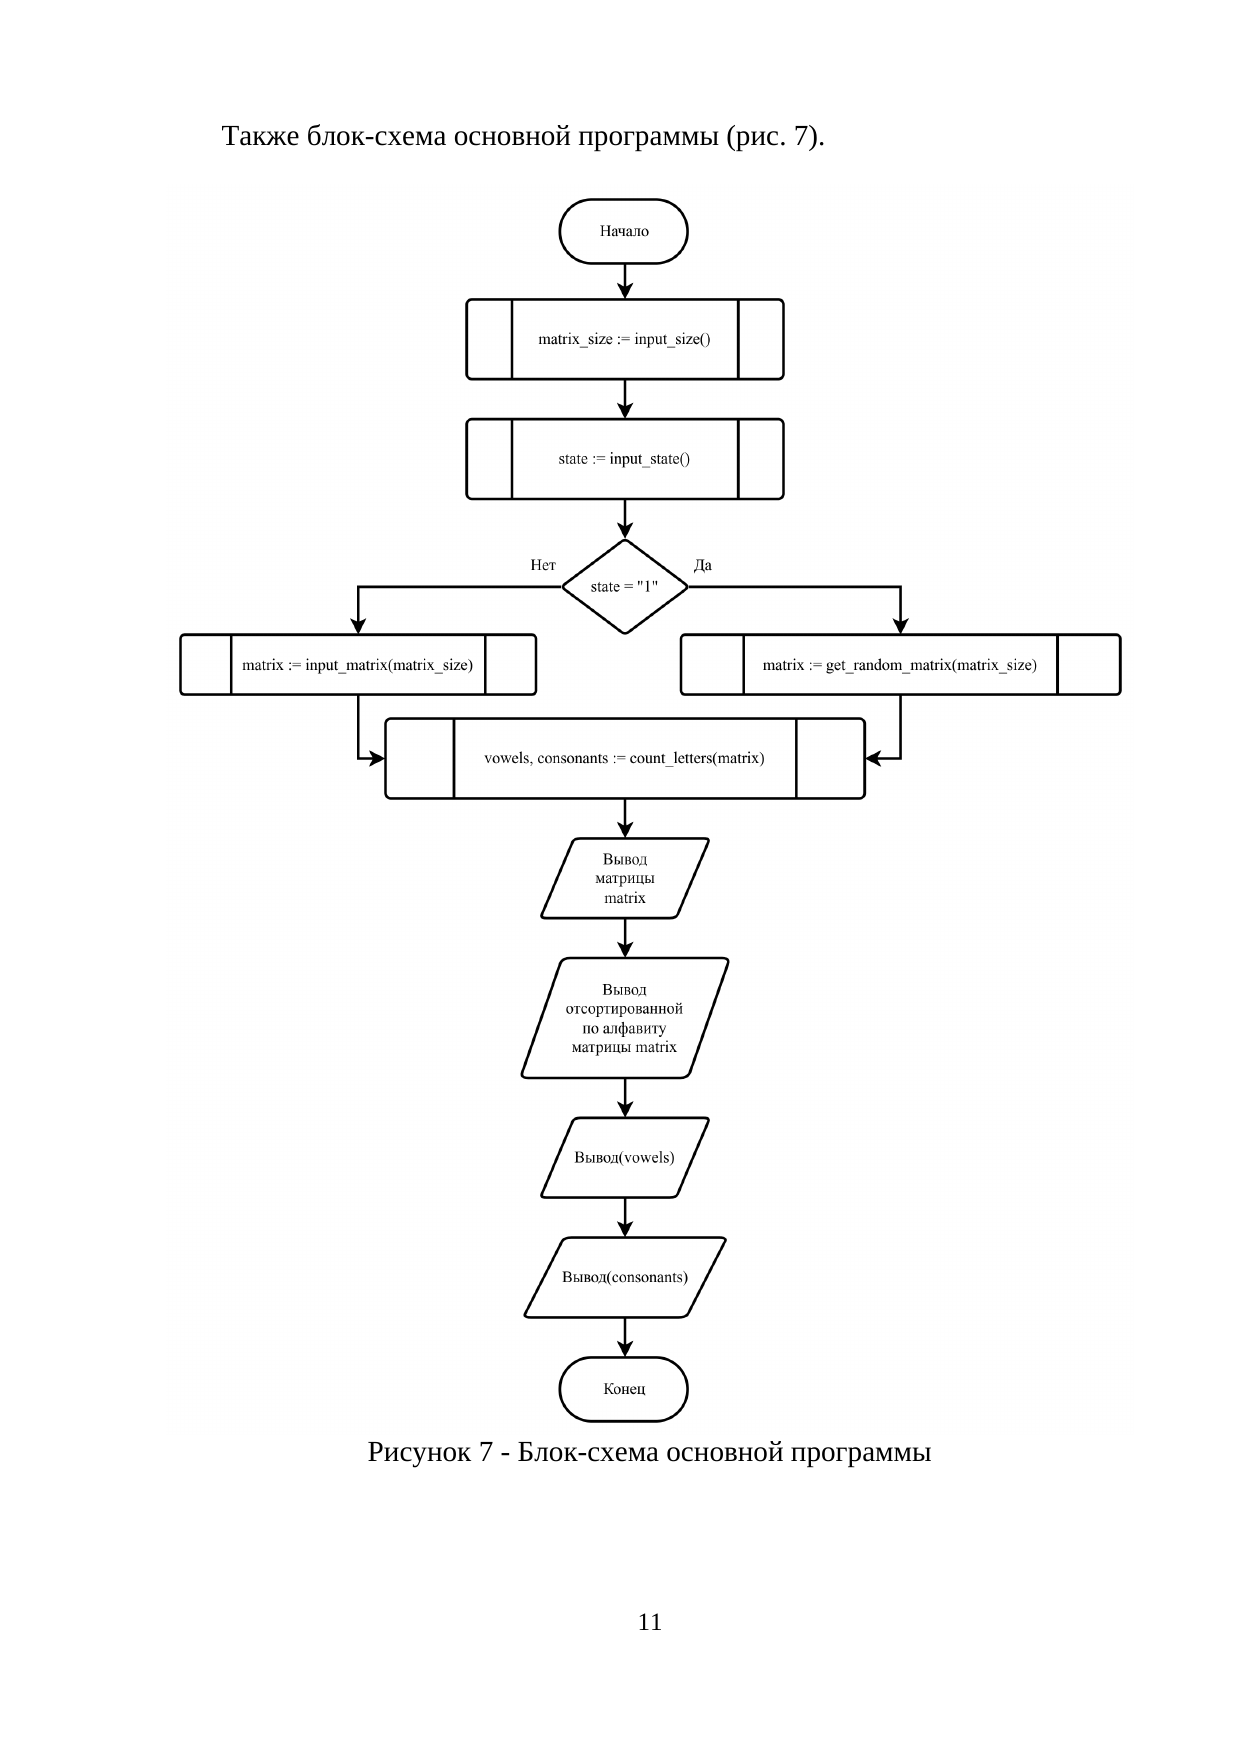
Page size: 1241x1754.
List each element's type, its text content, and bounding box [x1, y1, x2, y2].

text Рисунок 7 - Блок-схема основной программы [166, 1435, 1134, 1468]
text Также блок-схема основной программы (рис. 7). [148, 118, 1152, 152]
picture [165, 184, 1134, 1435]
